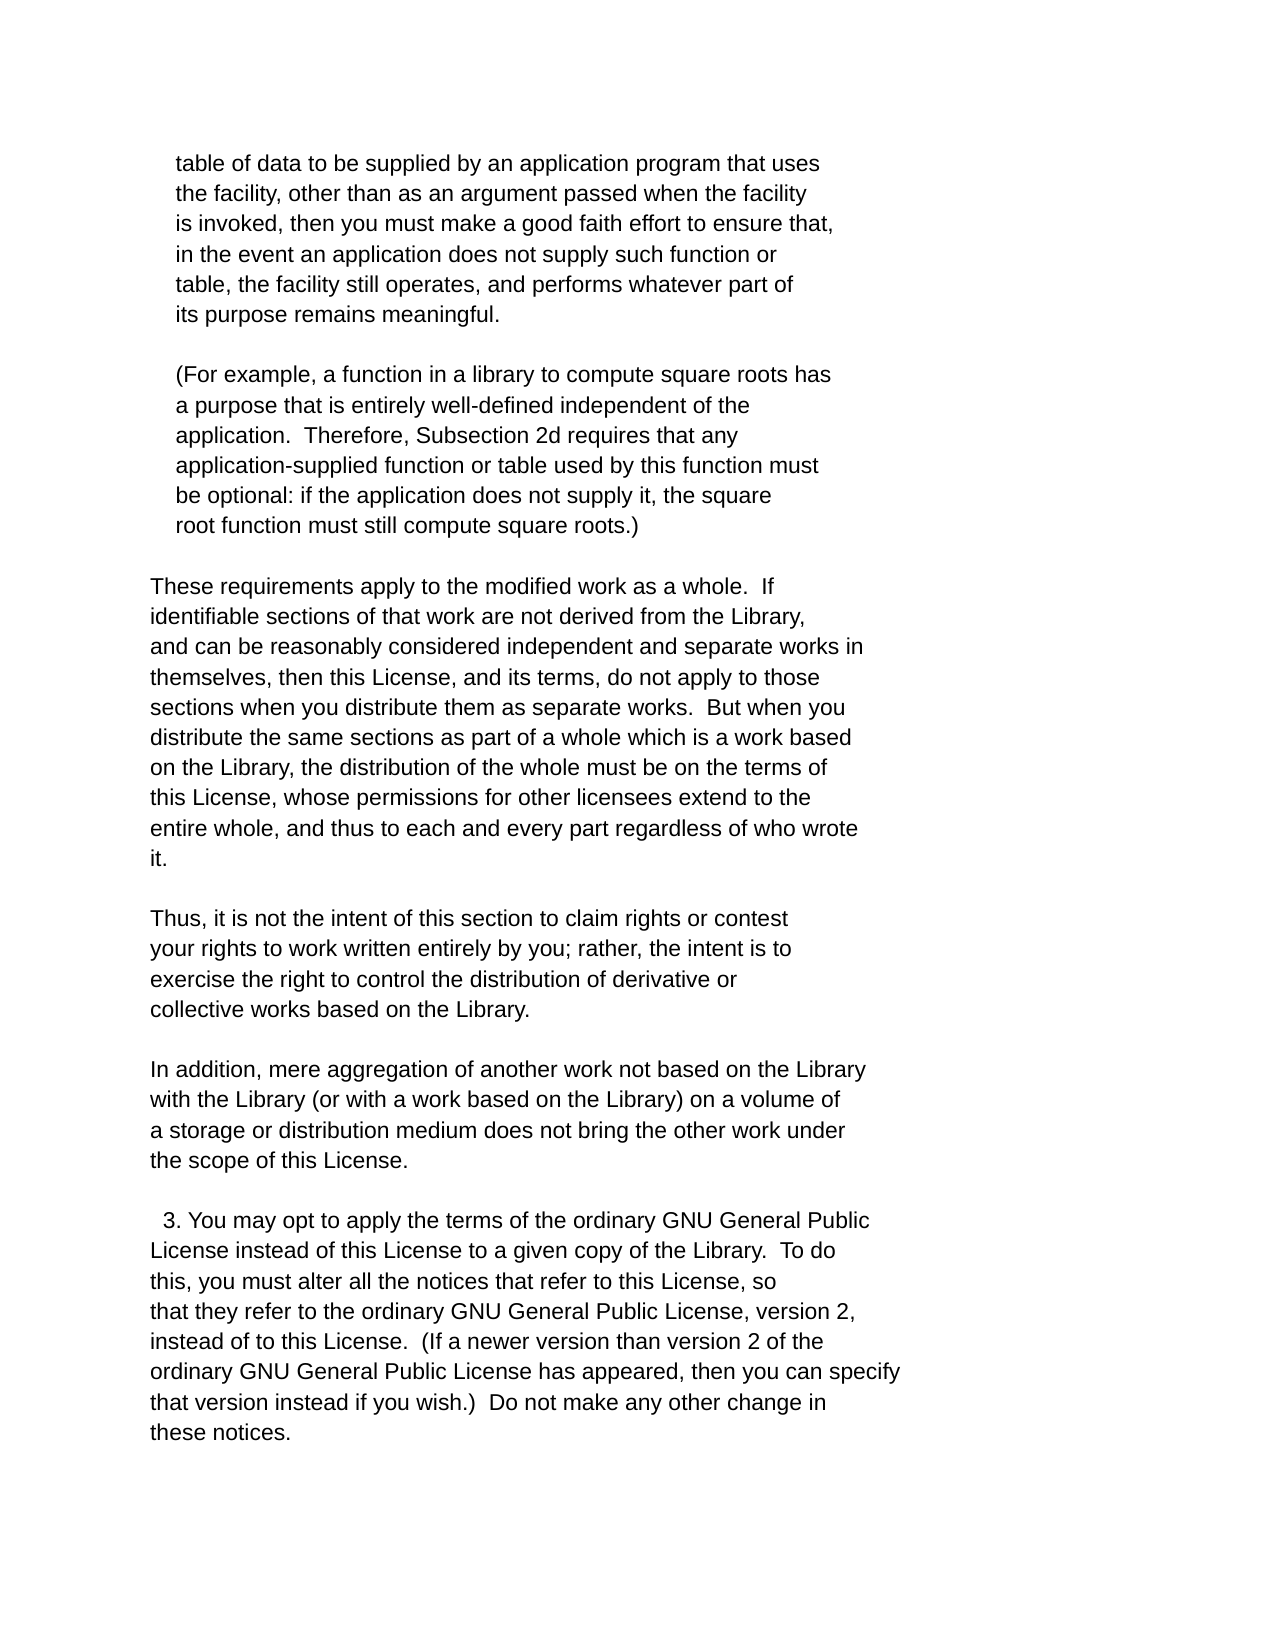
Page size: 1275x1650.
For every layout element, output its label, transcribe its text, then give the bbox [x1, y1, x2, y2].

text a purpose that is entirely well-defined independent of the [150, 392, 1125, 418]
text table of data to be supplied by an application program that uses [150, 150, 1125, 176]
text it. [150, 845, 1125, 871]
text instead of to this License. (If a newer version than version 2 of the [150, 1328, 1125, 1354]
text collective works based on the Library. [150, 996, 1125, 1022]
text the scope of this License. [150, 1147, 1125, 1173]
text sections when you distribute them as separate works. But when you [150, 694, 1125, 720]
text be optional: if the application does not supply it, the square [150, 482, 1125, 509]
text and can be reasonably considered independent and separate works in [150, 633, 1125, 660]
text is invoked, then you must make a good faith effort to ensure that, [150, 210, 1125, 237]
text this, you must alter all the notices that refer to this License, so [150, 1268, 1125, 1294]
text These requirements apply to the modified work as a whole. If [150, 573, 1125, 599]
text entire whole, and thus to each and every part regardless of who wrote [150, 814, 1125, 841]
text (For example, a function in a library to compute square roots has [150, 361, 1125, 388]
text application-supplied function or table used by this function must [150, 452, 1125, 478]
text In addition, mere aggregation of another work not based on the Library [150, 1056, 1125, 1083]
text application. Therefore, Subsection 2d requires that any [150, 422, 1125, 448]
text License instead of this License to a given copy of the Library. To do [150, 1237, 1125, 1264]
text ordinary GNU General Public License has appeared, then you can specify [150, 1358, 1125, 1385]
text that they refer to the ordinary GNU General Public License, version 2, [150, 1298, 1125, 1324]
text exercise the right to control the distribution of derivative or [150, 966, 1125, 992]
text a storage or distribution medium does not bring the other work under [150, 1117, 1125, 1143]
text table, the facility still operates, and performs whatever part of [150, 271, 1125, 297]
text its purpose remains meaningful. [150, 301, 1125, 327]
text themselves, then this License, and its terms, do not apply to those [150, 663, 1125, 690]
text in the event an application does not supply such function or [150, 241, 1125, 267]
text the facility, other than as an argument passed when the facility [150, 180, 1125, 207]
text that version instead if you wish.) Do not make any other change in [150, 1388, 1125, 1415]
text these notices. [150, 1419, 1125, 1445]
text your rights to work written entirely by you; rather, the intent is to [150, 935, 1125, 962]
text Thus, it is not the intent of this section to claim rights or contest [150, 905, 1125, 932]
text this License, whose permissions for other licensees extend to the [150, 784, 1125, 811]
text distribute the same sections as part of a whole which is a work based [150, 724, 1125, 750]
text identifiable sections of that work are not derived from the Library, [150, 603, 1125, 629]
text 3. You may opt to apply the terms of the ordinary GNU General Public [150, 1207, 1125, 1234]
text on the Library, the distribution of the whole must be on the terms of [150, 754, 1125, 781]
text root function must still compute square roots.) [150, 512, 1125, 539]
text with the Library (or with a work based on the Library) on a volume of [150, 1086, 1125, 1113]
